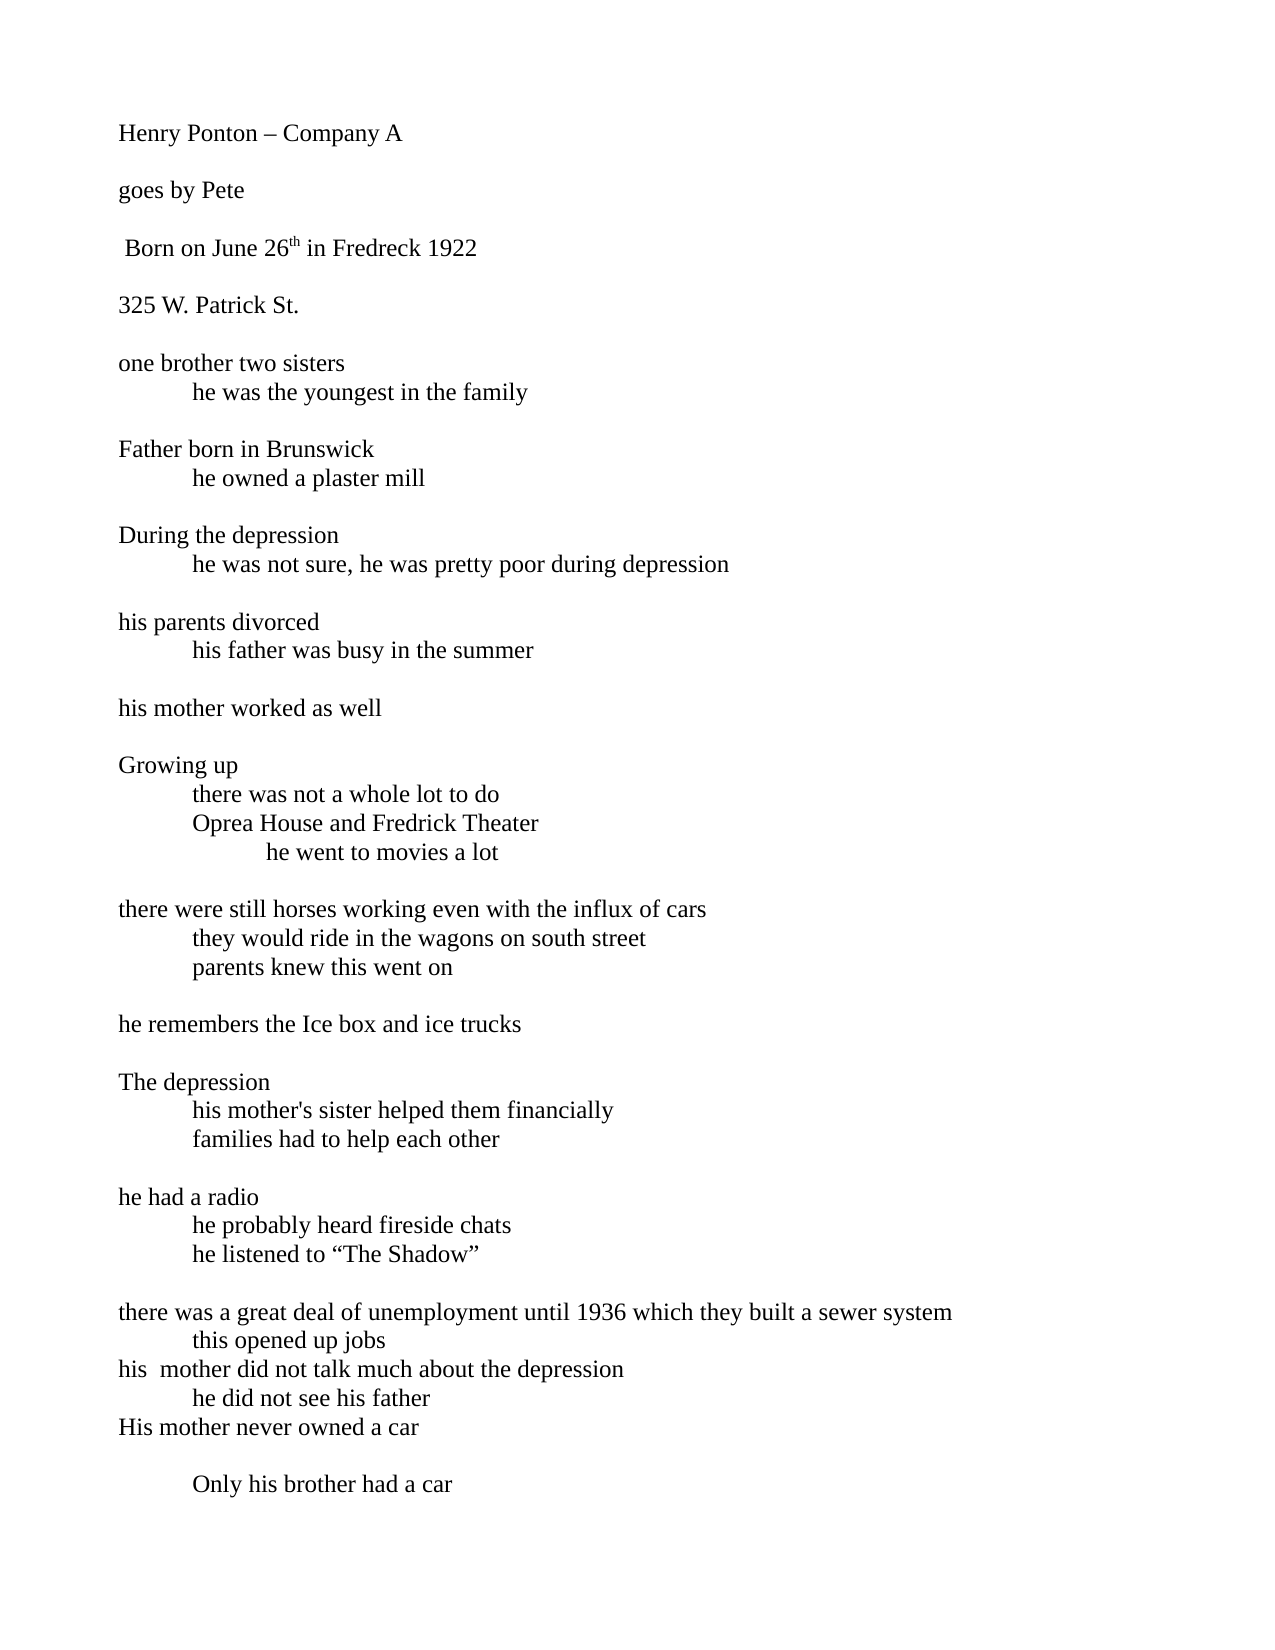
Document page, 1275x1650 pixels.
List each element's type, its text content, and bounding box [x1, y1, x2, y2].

text Growing up [118, 751, 1157, 779]
text he remembers the Ice box and ice trucks [118, 1009, 1157, 1038]
text there was a great deal of unemployment until 1936 which they built a sewer system [118, 1297, 1157, 1326]
text he had a radio [118, 1182, 1157, 1211]
text Henry Ponton – Company A [118, 118, 1157, 176]
text he listened to “The Shadow” [118, 1239, 1157, 1268]
text this opened up jobs [118, 1326, 1157, 1354]
text his parents divorced [118, 607, 1157, 636]
text there was not a whole lot to do [118, 779, 1157, 808]
text he went to movies a lot [118, 837, 1157, 866]
text goes by Pete [118, 176, 1157, 204]
text he probably heard fireside chats [118, 1211, 1157, 1239]
text Father born in Brunswick [118, 434, 1157, 463]
text they would ride in the wagons on south street [118, 923, 1157, 952]
text families had to help each other [118, 1124, 1157, 1153]
text 325 W. Patrick St. [118, 291, 1157, 319]
text there were still horses working even with the influx of cars [118, 894, 1157, 923]
text parents knew this went on [118, 952, 1157, 981]
text he owned a plaster mill [118, 463, 1157, 492]
text he was not sure, he was pretty poor during depression [118, 549, 1157, 578]
text Born on June 26th in Fredreck 1922 [118, 233, 1157, 262]
text The depression [118, 1067, 1157, 1096]
text he was the youngest in the family [118, 377, 1157, 406]
text he did not see his father [118, 1383, 1157, 1412]
text his father was busy in the summer [118, 636, 1157, 664]
text Oprea House and Fredrick Theater [118, 808, 1157, 837]
text one brother two sisters [118, 348, 1157, 377]
text Only his brother had a car [118, 1469, 1157, 1498]
text During the depression [118, 521, 1157, 549]
text his mother did not talk much about the depression [118, 1354, 1157, 1383]
text His mother never owned a car [118, 1412, 1157, 1441]
text his mother's sister helped them financially [118, 1096, 1157, 1124]
text his mother worked as well [118, 693, 1157, 722]
